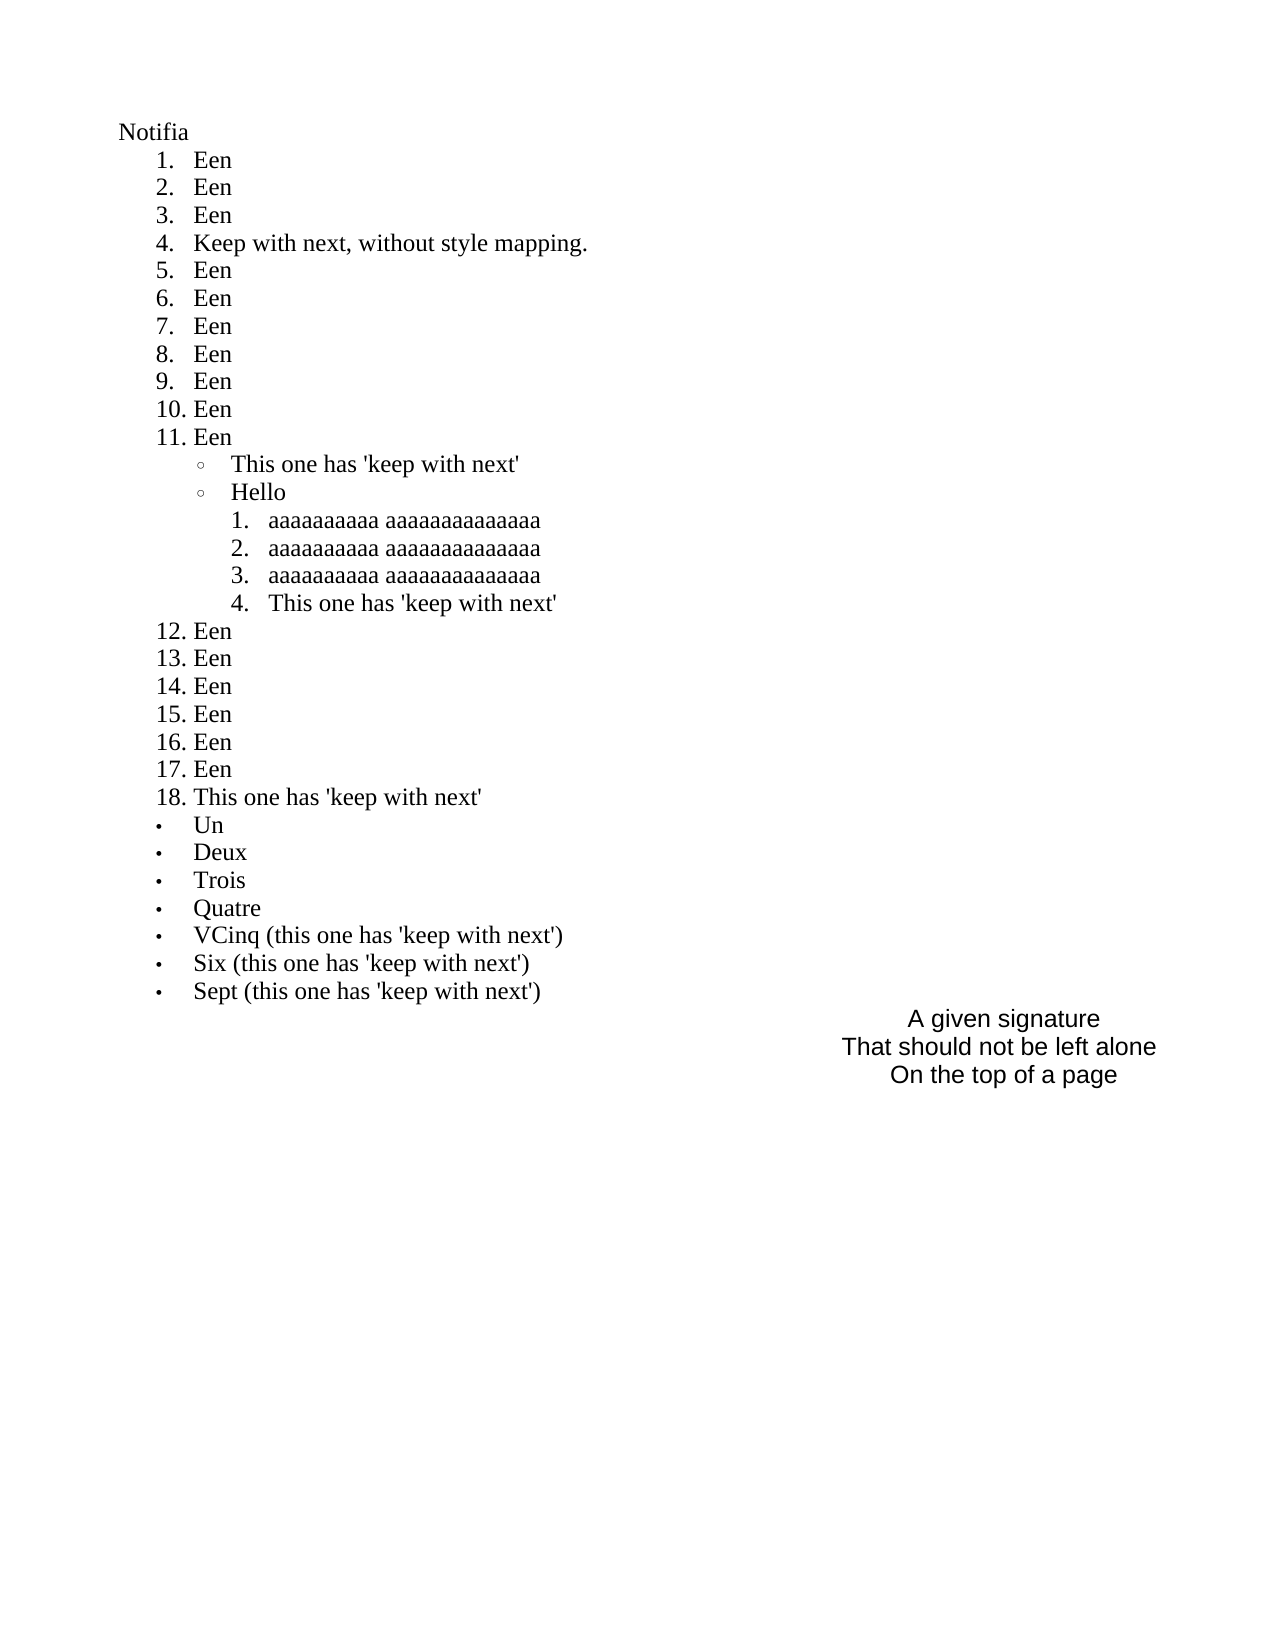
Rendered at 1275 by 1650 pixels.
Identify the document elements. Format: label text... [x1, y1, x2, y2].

list VCinq (this one has 'keep with next') [156, 922, 1157, 949]
list Un [156, 811, 1157, 838]
list Een [156, 395, 1157, 423]
list Een [156, 672, 1157, 700]
list aaaaaaaaaa aaaaaaaaaaaaaa [231, 506, 1157, 534]
list aaaaaaaaaa aaaaaaaaaaaaaa [231, 534, 1157, 561]
list Een [156, 423, 1157, 451]
list This one has 'keep with next' [193, 451, 1157, 478]
list Een [156, 617, 1157, 644]
text A given signature [118, 1005, 1157, 1033]
list Keep with next, without style mapping. [156, 229, 1157, 257]
text That should not be left alone [118, 1033, 1157, 1061]
text Notifia [118, 118, 1157, 146]
list Een [156, 755, 1157, 783]
list This one has 'keep with next' [231, 589, 1157, 617]
list Een [156, 312, 1157, 340]
list Een [156, 201, 1157, 229]
list aaaaaaaaaa aaaaaaaaaaaaaa [231, 561, 1157, 589]
list Een [156, 644, 1157, 672]
list Een [156, 340, 1157, 367]
list Een [156, 284, 1157, 312]
list Sept (this one has 'keep with next') [156, 977, 1157, 1005]
list Een [156, 257, 1157, 284]
text On the top of a page [118, 1061, 1157, 1088]
list Six (this one has 'keep with next') [156, 949, 1157, 977]
list Quatre [156, 894, 1157, 922]
list Een [156, 700, 1157, 728]
list Trois [156, 866, 1157, 894]
list Een [156, 173, 1157, 201]
list This one has 'keep with next' [156, 783, 1157, 811]
list Een [156, 728, 1157, 755]
list Een [156, 146, 1157, 173]
list Deux [156, 838, 1157, 866]
list Een [156, 367, 1157, 395]
list Hello [193, 478, 1157, 506]
